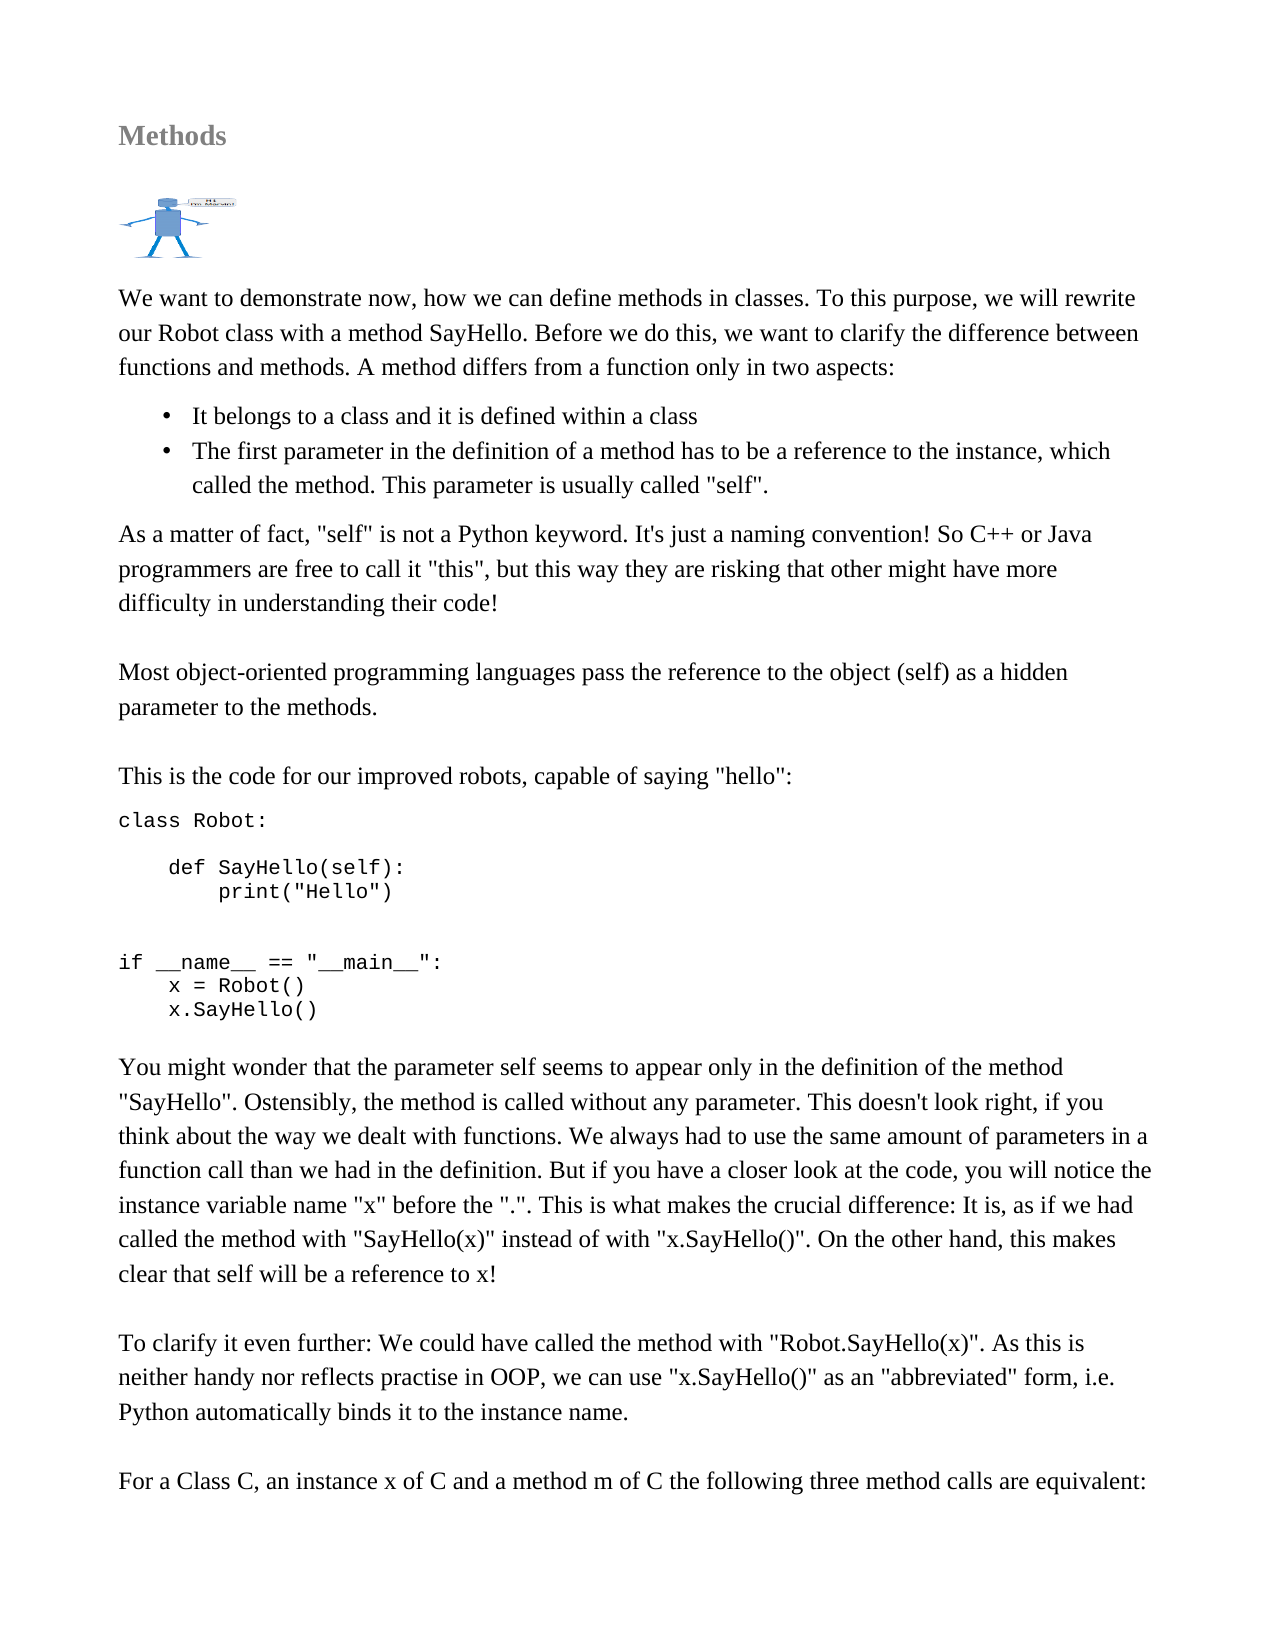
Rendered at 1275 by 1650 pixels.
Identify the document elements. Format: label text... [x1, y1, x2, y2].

text if __name__ == "__main__": [118, 952, 1157, 975]
text def SayHello(self): [118, 857, 1157, 881]
text print("Hello") [118, 881, 1157, 904]
list The first parameter in the definition of a method has to be a reference to the instance, which called the method. This parameter is usually called "self". [162, 436, 1157, 499]
subtitle Methods [118, 118, 1157, 152]
text As a matter of fact, "self" is not a Python keyword. It's just a naming convention! So C++ or Java programmers are free to call it "this", but this way they are risking that other might have more difficulty in understanding their code! Most object-oriented programming languages pass the reference to the object (self) as a hidden parameter to the methods. This is the code for our improved robots, capable of saying "hello": [118, 519, 1157, 789]
list It belongs to a class and it is defined within a class [162, 401, 1157, 430]
text x = Robot() [118, 975, 1157, 999]
picture [118, 198, 237, 258]
text class Robot: [118, 810, 1157, 833]
text You might wonder that the parameter self seems to appear only in the definition of the method "SayHello". Ostensibly, the method is called without any parameter. This doesn't look right, if you think about the way we dealt with functions. We always had to use the same amount of parameters in a function call than we had in the definition. But if you have a closer look at the code, you will notice the instance variable name "x" before the ".". This is what makes the crucial difference: It is, as if we had called the method with "SayHello(x)" instead of with "x.SayHello()". On the other hand, this makes clear that self will be a reference to x! To clarify it even further: We could have called the method with "Robot.SayHello(x)". As this is neither handy nor reflects practise in OOP, we can use "x.SayHello()" as an "abbreviated" form, i.e. Python automatically binds it to the instance name. For a Class C, an instance x of C and a method m of C the following three method calls are equivalent: [118, 1052, 1157, 1494]
text We want to demonstrate now, how we can define methods in classes. To this purpose, we will rewrite our Robot class with a method SayHello. Before we do this, we want to clarify the difference between functions and methods. A method differs from a function only in two aspects: [118, 283, 1157, 381]
text x.SayHello() [118, 999, 1157, 1023]
